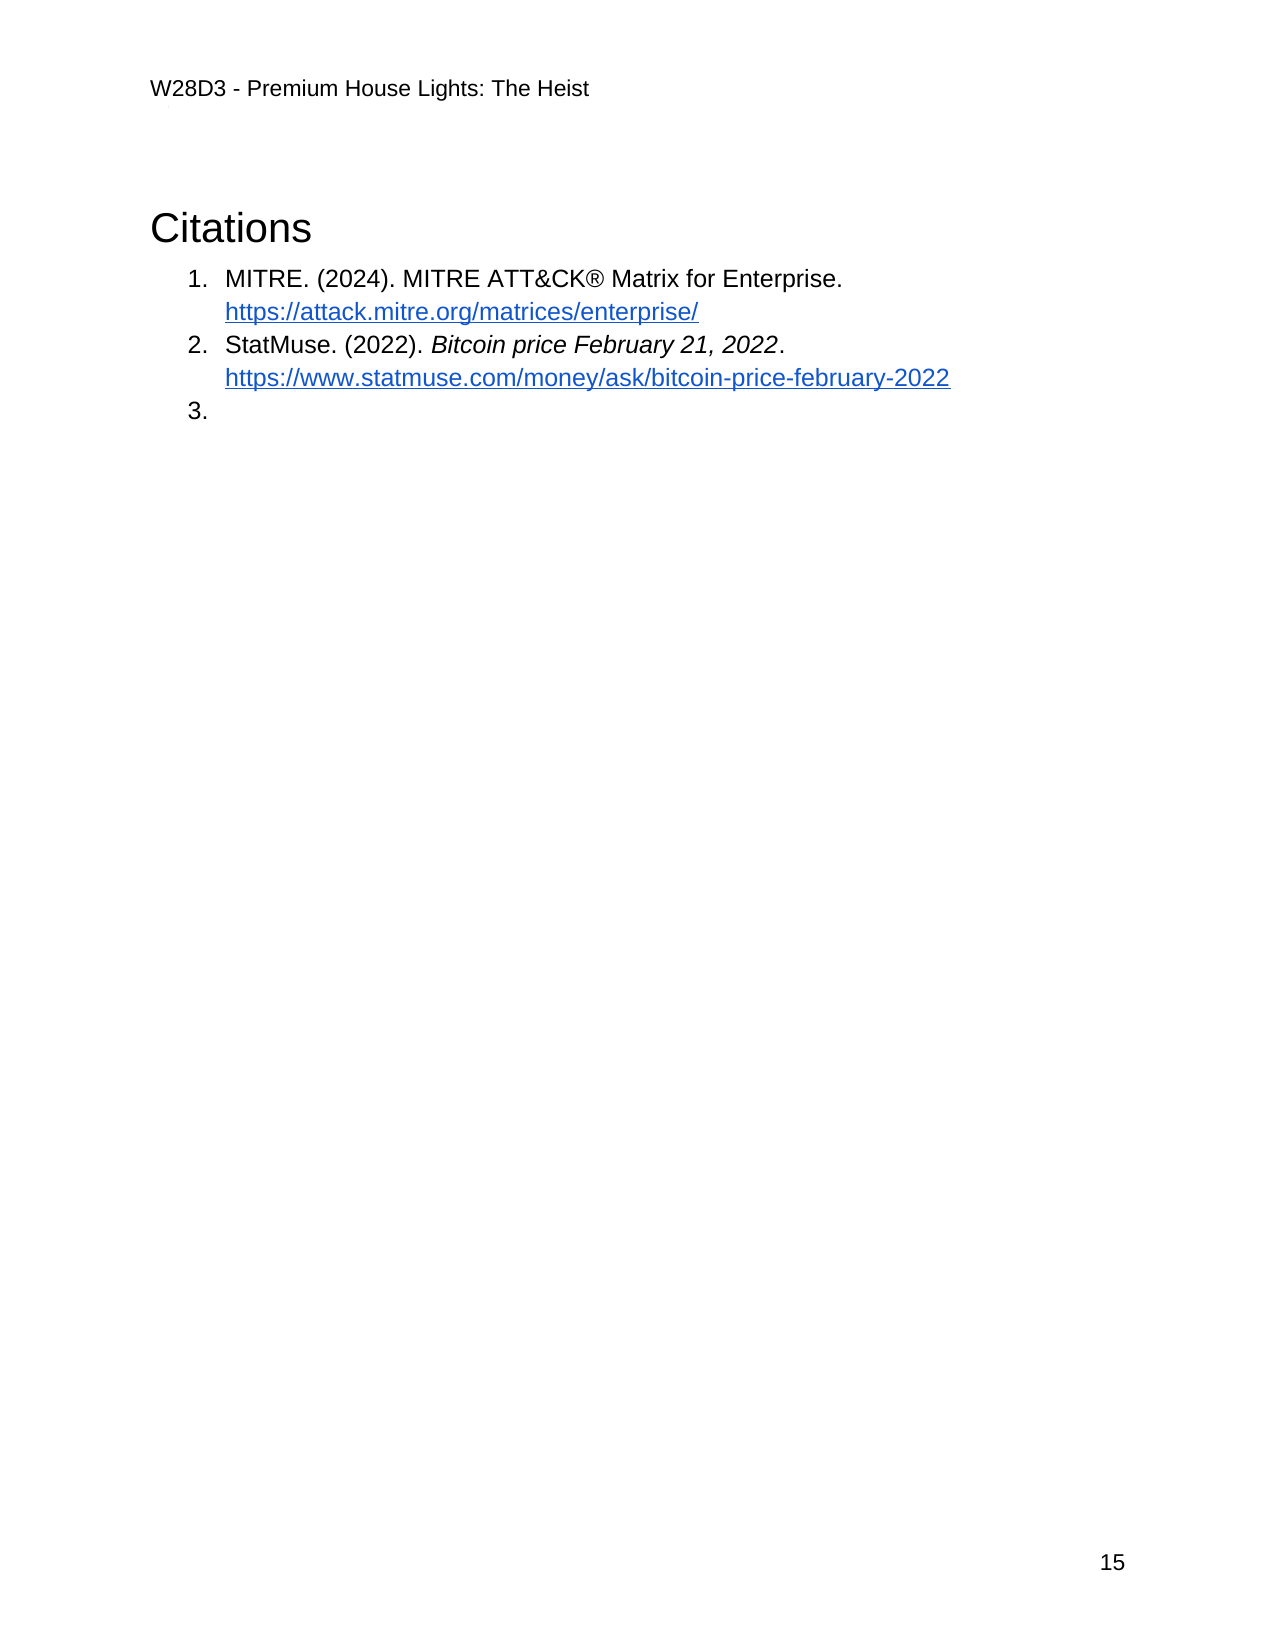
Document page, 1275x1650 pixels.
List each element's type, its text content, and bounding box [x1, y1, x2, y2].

subtitle Citations [150, 203, 1125, 251]
list MITRE. (2024). MITRE ATT&CK® Matrix for Enterprise. https://attack.mitre.org/matrices/enterprise/ [187, 264, 1125, 326]
list StatMuse. (2022). Bitcoin price February 21, 2022. https://www.statmuse.com/money/ask/bitcoin-price-february-2022 [187, 330, 1125, 392]
